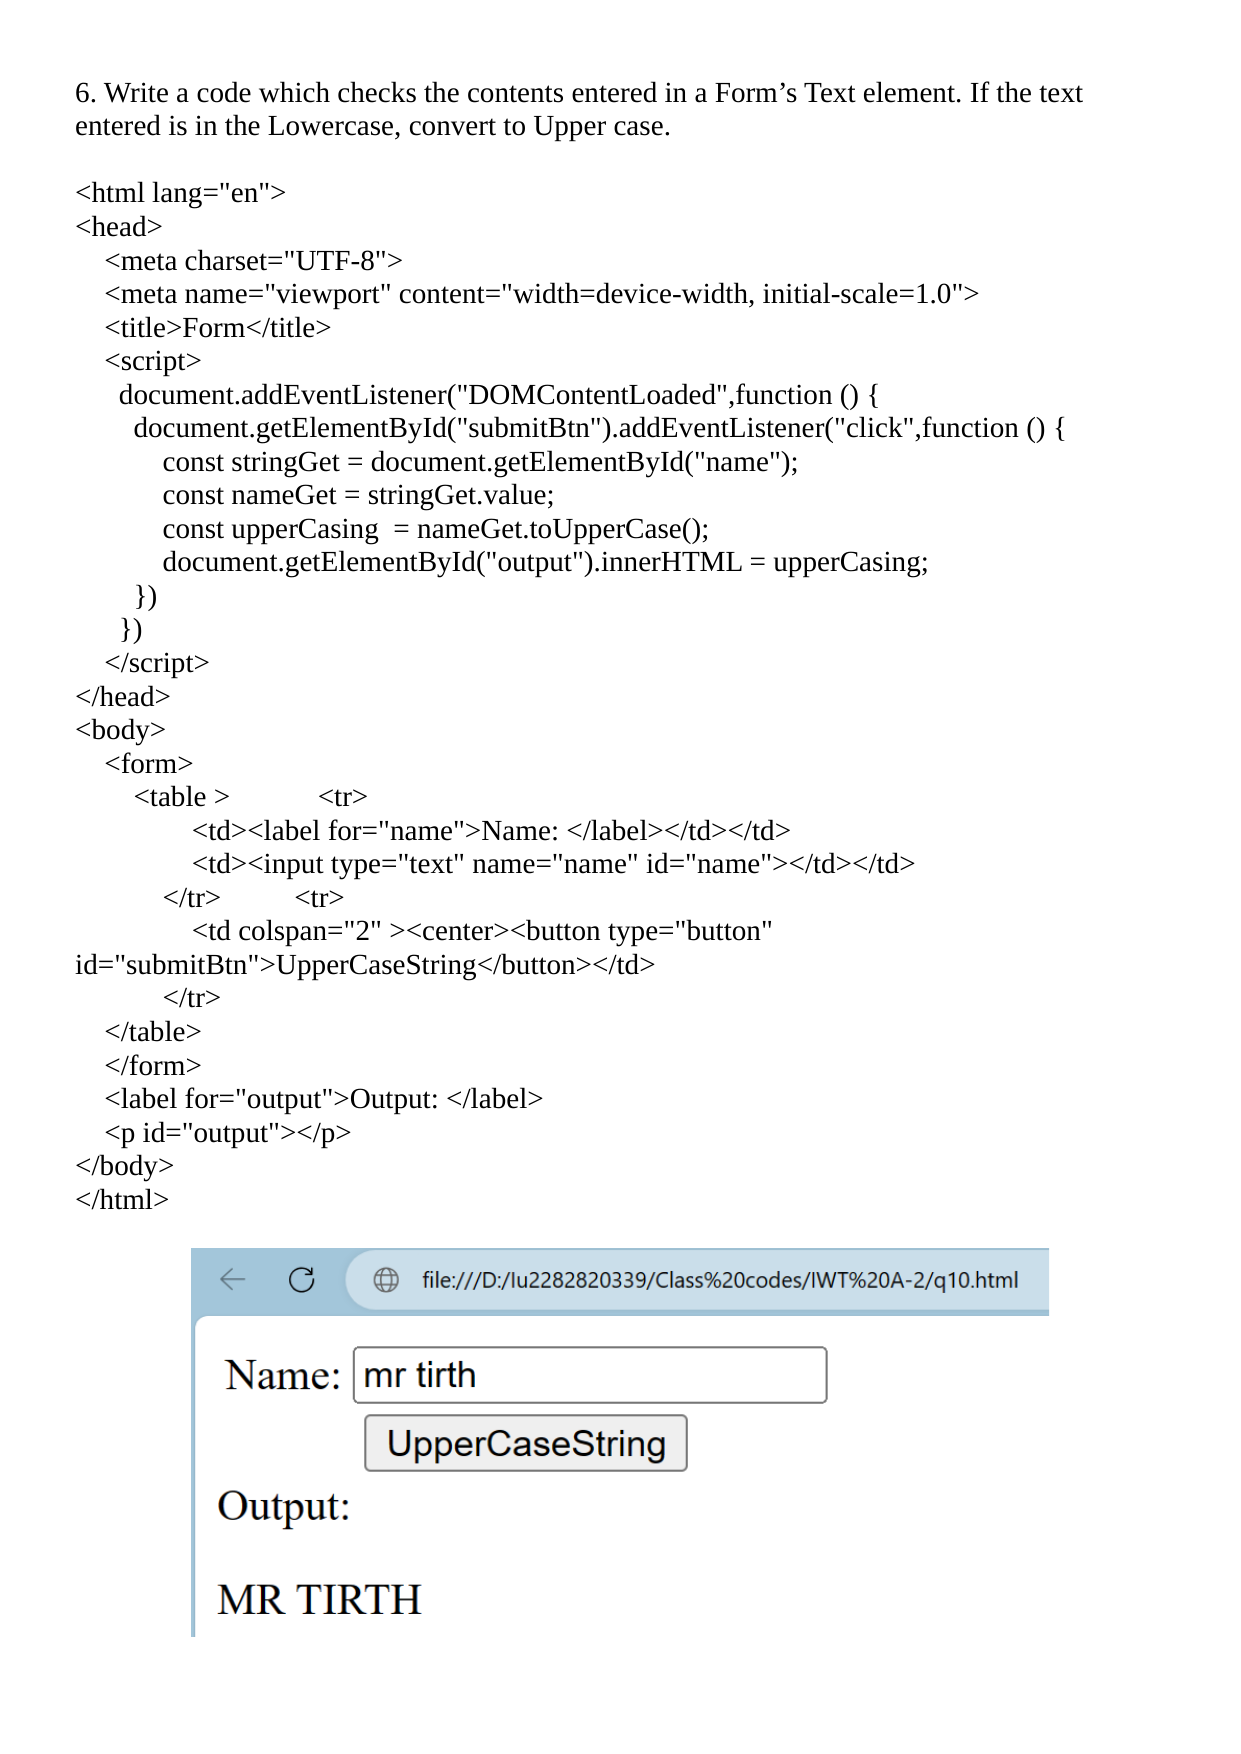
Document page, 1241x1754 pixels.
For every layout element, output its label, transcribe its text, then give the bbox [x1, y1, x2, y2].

text <form> [75, 746, 1165, 779]
text <head> [75, 209, 1165, 243]
text </html> [75, 1182, 1165, 1215]
text }) [75, 578, 1165, 612]
text <title>Form</title> [75, 310, 1165, 343]
text <html lang="en"> [75, 176, 1165, 209]
text }) [75, 612, 1165, 645]
text </tr> <tr> [75, 880, 1165, 913]
text 6. Write a code which checks the contents entered in a Form’s Text element. If the text [75, 75, 1165, 108]
text document.getElementById("submitBtn").addEventListener("click",function () { [75, 410, 1165, 444]
text <td><input type="text" name="name" id="name"></td></td> [75, 846, 1165, 880]
text <table > <tr> [75, 779, 1165, 813]
text </body> [75, 1148, 1165, 1182]
text document.getElementById("output").innerHTML = upperCasing; [75, 544, 1165, 578]
text const nameGet = stringGet.value; [75, 477, 1165, 511]
text <meta charset="UTF-8"> [75, 243, 1165, 276]
text entered is in the Lowercase, convert to Upper case. [75, 108, 1165, 142]
text </head> [75, 679, 1165, 712]
text <script> [75, 343, 1165, 377]
text <body> [75, 712, 1165, 746]
text <p id="output"></p> [75, 1115, 1165, 1148]
picture [191, 1248, 1050, 1637]
text </form> [75, 1048, 1165, 1081]
text <label for="output">Output: </label> [75, 1081, 1165, 1115]
text const upperCasing = nameGet.toUpperCase(); [75, 511, 1165, 544]
text const stringGet = document.getElementById("name"); [75, 444, 1165, 477]
text </table> [75, 1014, 1165, 1048]
text </script> [75, 645, 1165, 679]
text <meta name="viewport" content="width=device-width, initial-scale=1.0"> [75, 276, 1165, 310]
text <td colspan="2" ><center><button type="button" id="submitBtn">UpperCaseString</button></td> [75, 913, 1165, 981]
text <td><label for="name">Name: </label></td></td> [75, 813, 1165, 846]
text </tr> [75, 981, 1165, 1014]
text document.addEventListener("DOMContentLoaded",function () { [75, 377, 1165, 410]
